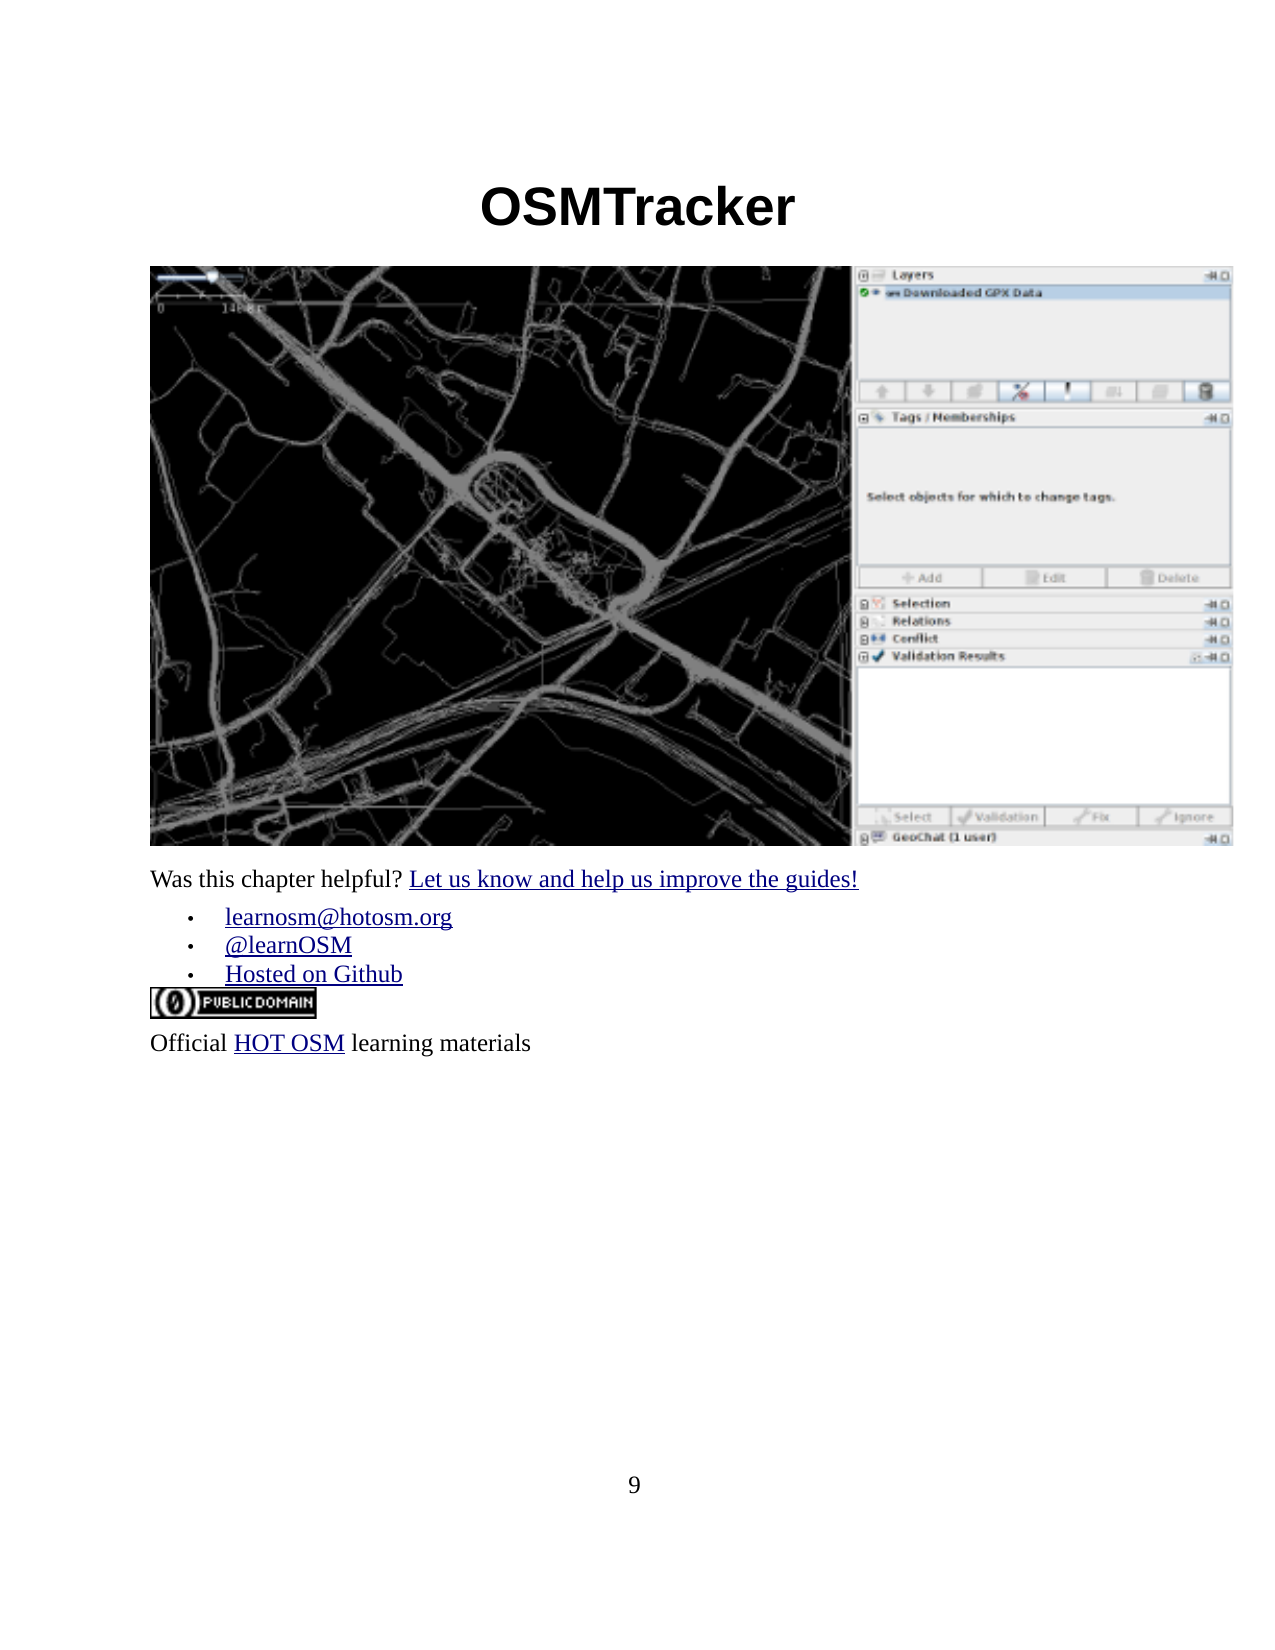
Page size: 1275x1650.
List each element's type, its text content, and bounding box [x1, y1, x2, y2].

list @learnOSM [187, 930, 1125, 959]
picture [150, 987, 317, 1019]
picture [150, 266, 1234, 846]
text Official HOT OSM learning materials [150, 1028, 1125, 1057]
list learnosm@hotosm.org [187, 902, 1125, 930]
list Hosted on Github [187, 959, 1125, 988]
text Was this chapter helpful? Let us know and help us improve the guides! [150, 864, 1125, 893]
